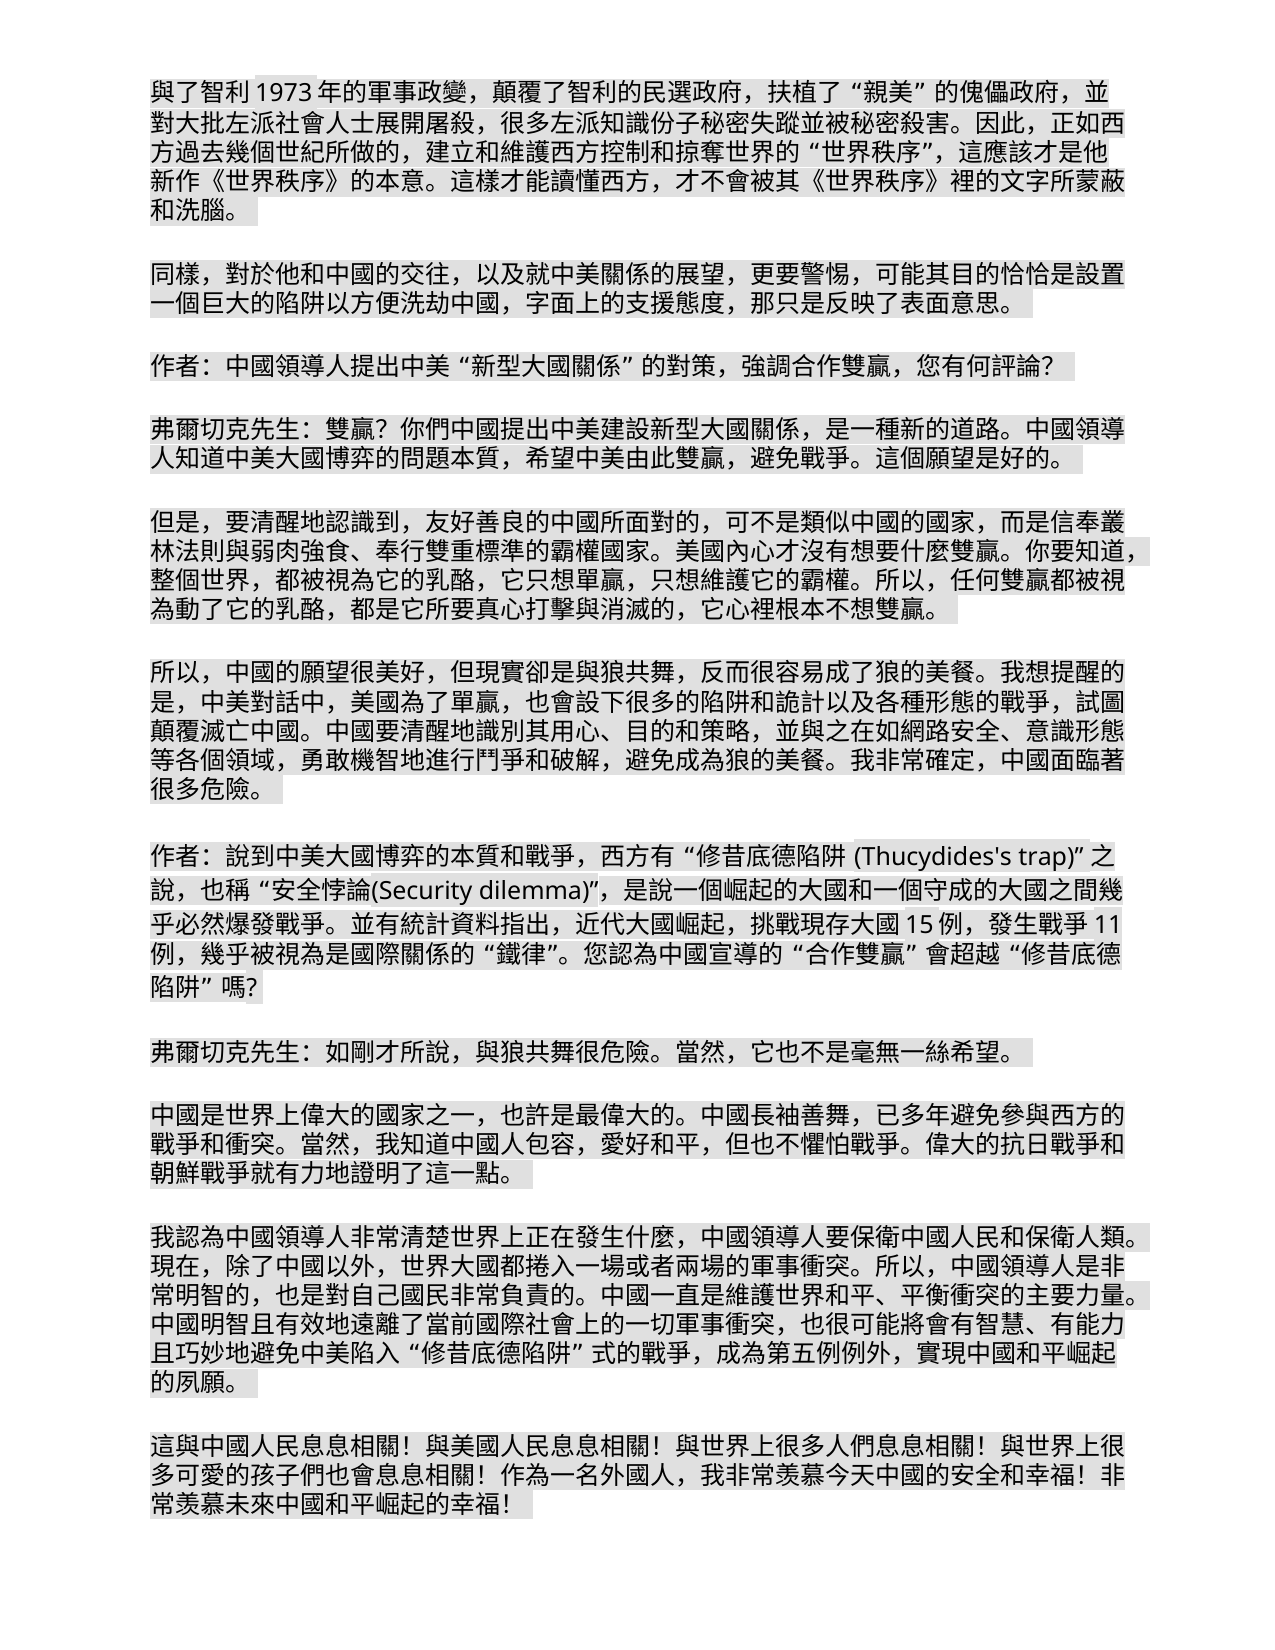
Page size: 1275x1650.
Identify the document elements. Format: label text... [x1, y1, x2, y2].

text 阿遠轉貼的底下這文章，我看了好幾遍，很感動，打算把它貼到首頁，最好是可以列為學校基本教材。 其實何止感動，講起這個，真是百感交集，未語淚先流。為什麼呢？因為，作者所講的只是一些最簡單明顯的基本事實，但是，世上能夠認識這樣一些普通常識的人卻如此稀少，宛如鳳毛麟角；絕大部份人完完全全顛倒了最基本的是非善惡，把一個人類歷史上最偉大、對人類的和平、幸福與發展及種種精神文明與深刻道德理念做出最大貢獻的中國給當成惡魔，對他百般打擊與傷害，卻反而擁抱一個人類歷史上最為血腥殘暴邪惡野蠻殺害數千萬人幾乎毫無人性的美國，甚至去當他的狗。 究竟要等到什麼時候，基本是非善惡才能獲得它們應有的評價？我常為此感到痛苦不已。要不是對於未來依舊還懷抱著希望，我真的很不想活在這樣一個完全顛倒是非善惡的世界中。 我平常不跟人談政治，因為沒啥好談；萬一被迫談起，總覺得很無言，很想乾脆咬舌自盡算了。為什麼呢？因為，一個人如果連這樣的基本認識都沒有，我不知道還能跟他談什麼？談論任何一種事情或知識，你總得先具備最基本的相關常識或基礎知識，否則無法談，只能教，就像教三歲小孩識字那樣，一點一滴、一個字一個字慢慢教。 有句庸俗句型說道：「我以XXX為榮」，我生平沒有什麼感到光榮之事，但我確實以身為中國人為榮；並非因為他的強大，而是因為他的美麗與良善。一如Andre Vltchek 的願望，我希望中國永遠是我現在心目中的中國，促進整個世界的福祉。 陳真 2020. 05. 07. ================= 美作家安德列·弗爾切克：中國應讀懂西方強盜邏輯 必須自強鬥爭 原題：當今國際政治結構下的大國博弈——對話安德列•弗爾切克先生 作者：張玉城(北京航空航太大學 人文社會科學學院) 2015年10月23日 出處：https://reurl.cc/1xb6V8 編者按：中國經常受到西方的指責，但也有一些西方的知識份子，他們對中國卻予以高度的讚揚和支援。知名的美國作家、國際社會活動家、時政評論家、電影製作人和戰地記者，安德列•弗爾切克 (Andre Vltchek)先生便是其中的一位。弗爾切克先生經常為《新聞週刊》、《亞洲時報》等撰寫文章，多次到訪中國，並接受新華社、人民網等專訪。 二戰結束後，冷戰開始，美蘇爭霸。1991年末，蘇聯解體，美國獨霸。如今，發展中國家中，中國已日漸崛起，金磚四國發展勢頭良好，大國博弈風起雲湧，當今國際政治結構正在發生深刻而迅速的變化。中美之間，崛起大國和守成大國之間的博弈正成為其中一個最大看點。其它國家也正在選擇和適應這一巨大變化。 2015年10月23號，本文作者北京航空航太大學人文社會科學學院張玉城博士，與弗爾切克先生在北航唯實國際文化交流中心，就“當今國際政治結構下的大國博弈” 展開對話，並予以編譯整理、總結和評論。 作者：您好，您認為當今國際政治是什麼結構？ 弗爾切克先生：很簡單，這是一個西方國家，也就是北美白人、歐洲白人等的國家，美國等西方霸權主義國家統治下的世界，其餘的都是被統治的。在西方眼裡，整個世界都是西方的乳酪，其他人都低歐美白人一等，需要被其統治。在這種單極霸權的世界中，中國其實是一種平衡力量，沒有中國，局面可能會更糟，而且會變得越來越糟。 作者：您認為形成這種結構的主要原因是什麼？ 弗爾切克先生：主要原因是美國等西方國家的霸權統治，以及它們的侵略和咄咄逼人。美國和歐洲實質上是一丘之貉。例如，此次以敘利亞為主的中東難民危機，它們都是始作俑者。 對企圖掙脫西方霸權統治的國家，西方都是不遺餘力地刁難和制裁。古巴、委內瑞拉、玻利維亞、利比亞、敘利亞、東南亞諸國等很多國家，想獨立自主有尊嚴地發展，也付出了很大努力進行抗爭，但它們都太小，實力不夠；而巴西等南美國家觀望；俄羅斯好像也沒有決定，而且其本身也被歐美霸權制裁著，戰火也經常燒到了其周邊。 只有中國，已從二戰前非常落後的舊中國，發展成為現代化強大的新中國、世界第二大經濟體。中國不僅人口眾多，而且科技文化等素質越來越高，還具有靈活的體制和巨大的發展潛力，已經成為國際政治經濟結構中的重要力量。 此外，更令人敬佩的是，中國外交奉行獨立自主、和平共處的政策，維護世界和平，宣導共同繁榮，而不是像西方列強一樣侵略成性。因此，中國，是一種平衡力量，是世界上惟一有能力，可以平衡和抗衡西方霸權的國家。同時，也是惟一的可能和希望。這也是西方拋出 “中國威脅論” 的原因之一。 作者：您覺得解決的方案是什麼？ 弗爾切克先生：我並不主張衝突，但也不應該放棄鬥爭。我認為中國一定要讀懂西方的強盜邏輯，才會清楚地知道，自強和鬥爭才是解決方案，與西方大國博弈時的態度才會堅定。 作者：那麼，您認為西方的強盜邏輯是什麼呢？ 弗爾切克先生：西方本身信奉叢林法則，弱肉強食。它們一直迷戀軍事武力。“謊言重複千遍就是真理”，“真理只在大炮的射程之內”，“勝者擁有一切”，這些都是西方強盜邏輯的體現。幾百年來，西方侵略了多少國家和地區，二戰之前的世界勢力分佈地圖展示得清清楚楚，基本上達到了絕對控制和奴役整個世界的程度。今天，我們不僅面臨著西方政治經濟軍事的控制，而且還有西方意識形態、精神和文化的控制，這與二戰前的形勢也基本相同。 西方認為其他種族比其低一等，把整個世界都當成西方狩獵的獵場。利比亞等其它國家和地區的妥協和退讓，迎來的是西方變本加厲的侵略。 總之，西方信奉叢林法則，西方打敗你就弱肉強食，打不敗你才和你談判，如果被你打敗，它們也會投降雌伏。面對西方的叢林法則，其它國家和地區沒有選擇，想要獨立自主，不能落後只能強大，只能鬥爭並戰勝西方。 作者：我們應該怎樣讀懂西方的強盜邏輯？ 弗爾切克先生：我認為，首先，必須清楚西方的文化和心理。西方的強盜邏輯不是從來就有的，近代以前也曾被大肆殺戮和長期奴役過。只是近代的強盛，才使西方在文化和心理上產生了白人群體性的優越感，覺得其他種族都低其一等。現在西方從心裡就看不起其他人，不會從心裡面真心地想跟其他人講道理，陰謀詭計卻是層出不窮。即使你有理有據也不會使其停止侵略。調停、和解等通常被其認為是好欺負，西方反而會更加變本加厲而不是友好相處。偶爾表面上的講道理，也是一種權宜之計，只是為了迷惑或欺騙。 其次，不要僅僅聽西方是怎麼說的，一定要看清楚西方是怎麼做的。西方總是講 “民主、自由、平等、人權” 等，但卻幹著奴役其它國家和地區的事。過去幾個世紀中，西方惟一感興趣的就是如何通過陰謀詭計乃至戰爭，把全球其它國家和地區都變成西方的殖民地和半殖民地。例如販運黑奴、幾乎滅絕北美印第安人等，不擇手段地、瘋狂地侵略，瘋狂地掠奪全球財富和資源。 即使讀懂了西方的強盜邏輯，我還要特別指出，中國、俄羅斯兩個大國也要深刻反省。大國要獨立自主，就必須自尊自強，具有大國精神。面對西方的強盜霸權，中國被西方軍事禁運，俄羅斯被西方軍事和經濟制裁。中國和俄羅斯應該要團結起來，也要聯合其它被壓迫的國家和地區，共同與西方霸權強盜積極鬥爭。只要發奮圖強，先進且強大起來，自然會讓西方的制裁自動失效，甚至必要時還可以反制裁西方，乃至使西方順服。 作者：最近，曾任美國國務卿的基辛格先生出版了一本新書《世界秩序》(World Order)，您如何評價? 弗爾切克先生：基辛格先生所認為的 “世界秩序”，其實就是西方控制和掠奪世界的霸權秩序，世界各國都要受西方的統治，維護西方為中心的等級世界秩序。否則，就要被西方批評或被歸為 “邪惡國家”。這對華盛頓、倫敦和巴黎的 “統治者” 們來說才是其心裡所認為的 “世界秩序”。 對基辛格先生，不僅要看他在《世界秩序》中怎麼寫的，還要看他是怎麼做的。基辛格參與了智利1973年的軍事政變，顛覆了智利的民選政府，扶植了 “親美” 的傀儡政府，並對大批左派社會人士展開屠殺，很多左派知識份子秘密失蹤並被秘密殺害。因此，正如西方過去幾個世紀所做的，建立和維護西方控制和掠奪世界的 “世界秩序”，這應該才是他新作《世界秩序》的本意。這樣才能讀懂西方，才不會被其《世界秩序》裡的文字所蒙蔽和洗腦。 同樣，對於他和中國的交往，以及就中美關係的展望，更要警惕，可能其目的恰恰是設置一個巨大的陷阱以方便洗劫中國，字面上的支援態度，那只是反映了表面意思。 作者：中國領導人提出中美 “新型大國關係” 的對策，強調合作雙贏，您有何評論？ 弗爾切克先生：雙贏？你們中國提出中美建設新型大國關係，是一種新的道路。中國領導人知道中美大國博弈的問題本質，希望中美由此雙贏，避免戰爭。這個願望是好的。 但是，要清醒地認識到，友好善良的中國所面對的，可不是類似中國的國家，而是信奉叢林法則與弱肉強食、奉行雙重標準的霸權國家。美國內心才沒有想要什麼雙贏。你要知道，整個世界，都被視為它的乳酪，它只想單贏，只想維護它的霸權。所以，任何雙贏都被視為動了它的乳酪，都是它所要真心打擊與消滅的，它心裡根本不想雙贏。 所以，中國的願望很美好，但現實卻是與狼共舞，反而很容易成了狼的美餐。我想提醒的是，中美對話中，美國為了單贏，也會設下很多的陷阱和詭計以及各種形態的戰爭，試圖顛覆滅亡中國。中國要清醒地識別其用心、目的和策略，並與之在如網路安全、意識形態等各個領域，勇敢機智地進行鬥爭和破解，避免成為狼的美餐。我非常確定，中國面臨著很多危險。 作者：說到中美大國博弈的本質和戰爭，西方有 “修昔底德陷阱 (Thucydides's trap)” 之說，也稱 “安全悖論(Security dilemma)”，是說一個崛起的大國和一個守成的大國之間幾乎必然爆發戰爭。並有統計資料指出，近代大國崛起，挑戰現存大國15例，發生戰爭11例，幾乎被視為是國際關係的 “鐵律”。您認為中國宣導的 “合作雙贏” 會超越 “修昔底德陷阱” 嗎? 弗爾切克先生：如剛才所說，與狼共舞很危險。當然，它也不是毫無一絲希望。 中國是世界上偉大的國家之一，也許是最偉大的。中國長袖善舞，已多年避免參與西方的戰爭和衝突。當然，我知道中國人包容，愛好和平，但也不懼怕戰爭。偉大的抗日戰爭和朝鮮戰爭就有力地證明了這一點。 我認為中國領導人非常清楚世界上正在發生什麼，中國領導人要保衛中國人民和保衛人類。現在，除了中國以外，世界大國都捲入一場或者兩場的軍事衝突。所以，中國領導人是非常明智的，也是對自己國民非常負責的。中國一直是維護世界和平、平衡衝突的主要力量。中國明智且有效地遠離了當前國際社會上的一切軍事衝突，也很可能將會有智慧、有能力且巧妙地避免中美陷入 “修昔底德陷阱” 式的戰爭，成為第五例例外，實現中國和平崛起的夙願。 這與中國人民息息相關！與美國人民息息相關！與世界上很多人們息息相關！與世界上很多可愛的孩子們也會息息相關！作為一名外國人，我非常羡慕今天中國的安全和幸福！非常羡慕未來中國和平崛起的幸福！ 不過，我還是要強調，中國要清醒，認清西方的真實意圖，精心應對，不能犯錯。中國的快速發展讓西方感受到了巨大的壓力，成功的社會主義國家是西方最難以接受的。西方一直將中國視為嚴重的威脅，一直不遺餘力地插手中國內政，資助和訓練中國的“反對派”，通過詆毀性的宣傳，破壞中國的社會主義道路。 這正暴露出了西方熱衷抹黑中國的動機，試圖造成中國崩潰，從而顛覆洗劫中國；其甚至可能發動各種戰爭，把最有可能挑戰其霸權的中國給滅亡，維護其世界霸權地位。所以，中國別無選擇，只有認清西方，自強不息，鬥爭到底。 中國人是最愛好和平的民族！但中國是世界大國，還要有主導世界的大國精神！中國聲音應當更加堅定，中國力量的展示和運用要更加頻繁，敢於使用強大的武力，才能讓西方退卻和尊重中國，才可能真正避免陷入 “修昔底德陷阱” 式的中美大戰。 作者：說到未來，中國還提出另一個涉及到全人類的政治理念，就是建立 “人類命運共同體”。您覺得這將對世界大國博弈有何影響？ 弗爾切克先生：無與倫比！這是中國面向未來，向全世界回答了 “中國的立場和目標是什麼”這一首要問題。很好地解答了世界對中國未來道路的疑問，讓世界明白了未來中國的立場和目標，展示了中國的偉大主張。這很好，無與倫比！ 目前階段，由於霸權美國只想顛覆中國，奴役世界，因此，“人類命運共同體” 首先應該是一個反對霸權、各國各族人民相互尊重，友好相處的 ，“命運共同體”。當前中國可以先建立 “中俄命運共同體”、“中非命運共同體”、“亞洲命運共同體” 等。 不過，任何偉大理念的提出只是第一步，還要中國和世界各族人民的共同努力，還要有中國等國家強大的軍事、經濟實力和智慧，以及始終如一的堅定態度來保證，才有可能一步一步實現 (人類命運共同體)；要始終有決心、有能力地堅定維護中國人民、世界各族人民的利益，才能贏得世界各族人民心靈上的共鳴與熱愛。 “人類命運共同體” 偉大理念的提出，集中展現了中國是一個如此偉大的國家，中國在國際上所做的一切，除了給中國在世界上爭取一個更好的地位之外，還是為了讓全人類能更好地工作和生活，不僅包括中國人民，而且還包括關心世界各族人民的疾苦，友愛世界各族人民，和平共處，共同發展，共同繁榮。這迥異於美國霸權的弱肉強食，讓世界各族人民能更清楚地看清中美之間的差別。 作者：理念還需要宣傳，媒體宣傳是您的專長，世界話語權也是美國霸權的重要部分。請您說說您對中國的建議吧？ 弗爾切克先生：單就這方面來說，我建議： 第一，中國需要轉變過於親西方的觀念，不能失去自我，避免被顏色顛覆。國無精神不立，要樹立起以我為主，主導世界的大國思維，發揚中國的大國精神。否則，就只會跟著西方媒體舞文弄墨，甚至不幸被顛覆，那樣中國就會被肢解滅亡。 第二，中國轉變過於親西方的觀念後，還要有迅速有力的實際行動和巨額投入來保障。建議可以研究西方尤其美國，研究美國是如何精心設計，投入巨大資源，建立起美國世界級的媒體宣傳集團體系；研究這一體系是如何宣傳其意識精神，如何為其控制世界來服務。做好對美國體系和歷史的研究，有助於中國有選擇的學習西方媒體體系，控制媒體資訊，控制世界話語權的理念和技術精華，從而植入中國的宣傳資訊，為中國所用，為實現偉大的 “人類命運共同體” 的理念所用。 第三，中國應面向世界，加強多語種的系統宣傳。通過電影、電視、出版物、互聯網以及各種國際文化交流，讓世界各族人民瞭解中國，信任中國的媒體。讓全世界的孩子們為中國的神話而著迷，為中國悠久輝煌的文明歷史、故事、作品而著迷。以世界各族人民喜聞樂見易接受的宣傳形式，讓大家熟悉中國的思想、文化、計畫以及夢想，並且要持續不斷地、創造性地、系統性地大力宣傳。隨著中國的真正崛起，我相信，在幾年或十幾年的潛移默化後，肯定會有巨大的效果的。 作者：您說到轉變太親西方的觀念，防止被顛覆，那麼您認為具體應該做什麼？ 弗爾切克先生：我覺得，中國一定要自信自強，認清自身和世界，對西方陰謀瞭若指掌，振奮中國的大國精神，使中國實力全面超越西方，太親西方的觀念自然就會減弱直至消失。 反過來說可能更容易理解些。中國太親西方而失去自我，就不會做些什麼呢？我想列舉幾條，一是不會大力整頓各種不良媒體，任由它們興風作浪破壞中國社會團結的根基；二是極可能逐漸失去自己原有的國家媒體陣地，若不警醒，將會像前蘇聯一樣崩潰；三是讓很多中國人民被西方洗腦和蠱惑，達到一定程度後，中國就有被顛覆的危險；四是會讓國際或國內敢於抗衡西方的一部分正直的力量處於艱難困苦的境地。而事實上，不幸的是，中國和世界正處在這樣一種境地。所以，上面這些都是應該具體去做的，當然肯定不止這些了。 更坦白講，中國不應再允許那些連做夢都想顛覆中國的西方所扶植的親西方個人和媒體，不應該讓他們在中國國內肆意詆毀中國，詆毀中國的制度、歷史和英雄，妖言惑眾。這對中國的自身安全非常危險。其中，尤其要監控乃至驅逐打著光明正大的幌子，形形色色，居心不良的 NGO 們。這方面，可以研究和採用俄羅斯的經驗。 最後，應創建和鼓勵不親西方的自主媒體發展壯大，走向世界；投入鉅資，持續扶植和指導中國國內不親西方的、正直的個人和媒體，以及國際上親中國的、正直的外國個人和媒體發展壯大，以制衡美國媒體的妖言破壞。 作者：講了中國，您能否再講講世界話語權方面，中國應該如何做？ 弗爾切克先生：可以看看美國媒體宣傳體系。機構方面，包括了美國政府、媒體集團、壟斷資本大鱷、居心不良的 NGO、大學、智庫等各種角色；內容方面，新聞報導、娛樂影視、乃至人文社會科學研究等各個方面；在投入運作方面，從資金、思想理念、資訊監控收集、處理、宣傳等全過程體系管道建設和控制等，全方位系統性地建立了嚴密覆蓋全球、深入控制全球的龐大媒體資訊帝國，掌握了世界話語權，為美國的世界霸權服務。 可以選擇西方的媒體巨頭，如美國的《華盛頓郵報》、華爾街日報、CNN、美聯社(AP)、《時代週刊》、《外交》雜誌以及大學、NGO、智庫等等，將其作為標竿瞄準。中國應該重視、指導和鼓勵不親西方有著民族自豪感的中國人、親中國的外國人、政府和民間媒體及智庫，瞄準他們展開宣傳競爭，通過學習和追趕，用西方的方式、方法，投入資金，採取有效的競爭機制，系統全面地建立起秉持中國精神的強大媒體集團，以及覆蓋全世界的媒體資訊宣傳管道來宣傳中國，一定能夠逐漸掌握相當的世界話語權。 最後，中國一定要防範西方洗腦。美國一直對國內以及全世界的人們洗腦 (brainwash)，植入西方的思想意識。西方普通民眾受到的影響是中國人所無法想像的，世界其它國家的普通民眾受到的洗腦，甚至更加嚴重。所以，中國在世界各地要逐漸加強對西方媒體洗腦的防範，並佔領世界話語權的道德和實力制高點，制衡西方媒體的顛倒是非。 作者：您能說點細節或者例子嗎？ 弗爾切克先生：我瞭解西方，走過世界很多地方。西方的政治、軍事等，乃至媒體甚至學術界，都不是像很多發展中國家人們所想像的那樣獨立與客觀。 西方媒體一般都受過各種 “專業訓練”。美國和英國的媒體等機構還會定期給其它地區的某些記者進行免費 “培訓” 和旅行，提供大筆津貼及各種贊助。對東南亞國家，也有類似且更隱蔽的培訓和資助，使某些記者知道哪些該寫，哪些不該寫，哪些是西方喜歡可以在西方獲獎的，哪些是西方不喜歡而不能碰的，否則就會被西方給邊緣化。而且，這也同樣實行於學術界。 西方對烏克蘭洗腦，顏色 (革命) 顛覆了烏克蘭政府，製造了烏克蘭政變，扶植了聽命於美國的政府，已經將烏克蘭推入深淵不能自拔。這種殘酷，讓正直有見識的人們非常難以接受。 還有，來過中國的外國人，包括那些西方的民眾，常常會驚訝地發現，中國的現狀與西方媒體的宣傳實在是大不相同。我有機會看到了中國在亞洲、大洋洲、非洲、南美洲等地區的活動，我總是被感動。中國和中國人簡單友好，善良沒有戒心，認為只要做了好事，修建了學校和醫院等，改善了基礎設施，就算遠隔重洋也會贏得相應的熱愛。 可是，西方媒體反而對中國進行系統性的攻擊，顛倒是非，用西方的宣傳策略，天天極力抹黑中國做的一切好事。在國際上，西方媒體掌握話語權，西方的抹黑很有效果。 因此，中國不能僅僅簡單友好、沒有戒心地做好事。如剛才的幾點建議，中國在媒體宣傳方面有許多需要改進的，中國應通過瞭解和學習西方，來學會制約和抗衡西方。 在媒體和學術領域，中國應細緻入微地將話語權延伸到世界各個地方。另外，還可以參考 “今日俄羅斯” 的做法，現在越來越多的人從英國 BBC 轉向“今日俄羅斯 (Russia Today，縮寫為 RT)”，甚至在網上觀看 “今日俄羅斯” 電視臺，讓一部分能夠獨立思考的正直的人們，對西方媒體的洗腦，已經逐漸開始產生了免疫力。 作者：您提到，西方還經常在世界各地譬如非洲當地顛倒是非、混淆黑白，極力抹黑中國，讓中國在當地的巨大努力，常常付諸東流，您認為中國如何應對這樣不利的情況？ 弗爾切克先生：到目前為止，中國並沒能很好地宣傳展示自己，尤其在世界各地所做的更少。這樣的話，不僅僅非洲等世界各地民眾及西方民眾，甚至許多正直的西方知識份子也接受了西方媒體的強制灌輸，認為中國只看到和追求商業利益，只讓一部分人富了起來。 中國應當在世界各地展示中國社會主義各方面的建設成就，宣傳中國共同富裕、消滅貧困的具體計畫和成就，多種形式，多種管道，重複傳播，讓世界其它國家的人民產生共鳴。 我認為，中國在不斷努力，在為中國人民的福祉奮鬥，為世界被壓迫的人民的利益奮鬥。但我不得不承認，由於西方媒體對世界話語權的壟斷和對西方人民的不斷洗腦，和我一樣清醒、持有同樣客觀觀點的人在西方只是少數，在非洲等其它地方也不多。因此，中國的媒體負有不可推卸的重大責任，應該盡力去擴大中國在世界各個地方上的話語權，乃至獲得和西方平等的話語權！ 只有中國和中國的媒體變得強大，才有可能獲得和西方平等的話語權，抗衡西方，向世界展示真實的中國，並告訴世界中國的變化，告訴世界 “人類命運共同體” 這樣偉大的理念和願景，讓更多正直的人們和我一樣為中國歡呼，對中國產生心靈的共鳴，這樣才不會讓中國在世界各地的巨大努力，付諸東流。 作者：在面對西方的攻擊和指責時，中國一般都是通過政府發言人發言等方式，進行有理有據的回應，您覺得這樣的回應如何？ 弗爾切克先生：僅僅 “有理有據” 的回應，現在看來是遠遠不夠的。我認為，只有雙方都抱有良好的心願，“有理有據” 的回應才能得到尊重。然而，西方在內心深處並沒有想跟你講理，“謊言重複千遍就是真理”，“真理只在大炮的射程之內”，面對這樣的邏輯，“有理有據” 從來都是不適用的。 作為曾經被西方侵略過的受害者、今天已經強大了的中國，仍然總是強調 “有理有據” 而不是 “弱肉強食” 的叢林法則，這顯示了中國的文明是內外一致的真文明，不是西方偽裝出來的假文明。 作者：您走了很多地方，在世界各地調查、思考和寫作，也很關心中國的命運，也非常希望中國真正崛起，在當今的國際政治結構下，您有什麼建議對中國朋友們說？在政治、經濟生活以及對外關係上？或者，說說您其他方面想表達的？ 弗爾切克先生：中國是一個負責任的大國。在中國國內建立一個安全穩定的社會秩序和社會環境，讓人民過上良好的生活，這是首要責任，這方面中國做得很好。 在國際問題上，中國不可目光短淺而放棄原則，否則會導致戰爭；目光長遠且堅持原則，才能避免戰爭。 我覺得中國外交上，除了和平共處，中國作為第三世界發展中國家的代表，應該反對西方的殖民主義、帝國主義。應該密切與俄羅斯、亞洲其它國家、拉丁美洲、非洲、大洋洲的關係，建立起深刻廣泛、基礎性的外交關係，乃至建立中俄、中非、亞洲等 “人類命運共同體”；必須警惕和防範西方，尤其美國，雖然現在美國沒有侵略中國和俄羅斯，但是美國侵略了很多的國家和地區，如果一旦有機會，美國也會侵略中國和俄羅斯。借此機會，也推薦一下我的新書《揭露帝國的謊言》，這是我最喜歡的新作，書中有更詳細的解讀，希望今後可以譯成中文。 我希望中國永遠是我現在心目中的中國，促進整個世界進步，讓整個世界受益。中國是個很負責任，而且非常有智慧的國家。 最後，我還很想和中國的老百姓說幾句心裡話。從我生活工作過或者調查過的北美、拉丁美洲、歐洲、亞洲、非洲、大洋洲來看，雖然各國各有自己的優缺點，但綜合來看，中國老百姓是世界老百姓中比較幸福的，甚至可以說是最幸福的！ 不過，這需要中國老百姓親自走出國門，走遍世界，在國外真正過一段較長的生活或工作，通過自己親身經歷，感性和理性的比較，才能更深刻地體會到中國老百姓的幸福所在。中國老百姓生活各個方面中，很多習以為常的，甚至被抱怨的中國的很多制度，事實上卻是很多國家老百姓所夢寐以求的。我真心希望全世界的老百姓都能過上中國老百姓一樣的幸福生活！ 作者：謝謝弗爾切克先生以直率的語言和我們分享了您在西方的生活工作感悟，感謝您精彩的觀點。 編後語： 當今國際政治結構下，世界大國博弈漸趨激烈，日新月異。在實現中華民族偉大復興的過程中，細心、全面地傾聽世界各個方面的聲音，對於我們策略的優化和抉擇，都是很好的鏡鑒。因此，對美國有深入客觀研究，並且足跡遍及世界的美國作家、國際社會活動家弗爾切克先生，來京報告和對話，分享他的觀點，正是這方面的體現。 弗爾切克先生或許比我們很多國人還支持和看好中國，還更加警惕和防範美國霸權。他的很多觀點和建議，也會啟發我們更多的思考。弗爾切克先生身處廬山之外的觀感，對身處廬山中的我們，也許會很有啟迪。 《舊唐書》中記載，唐太宗李世民流淚歎曰：“夫，以銅為鏡，可以正衣冠；以史為鏡，可以知興替；以人為鏡，可以知得失。魏徵沒，朕亡一鏡矣！”。唐太宗深諳 “兼聽則明，偏聽則暗” 之妙，我們要實現中華民族的偉大復興，和諧世界各族人民，重現漢唐盛世，察納雅言，當有超越古人的胸懷和智慧。 [150, 75, 1125, 1553]
